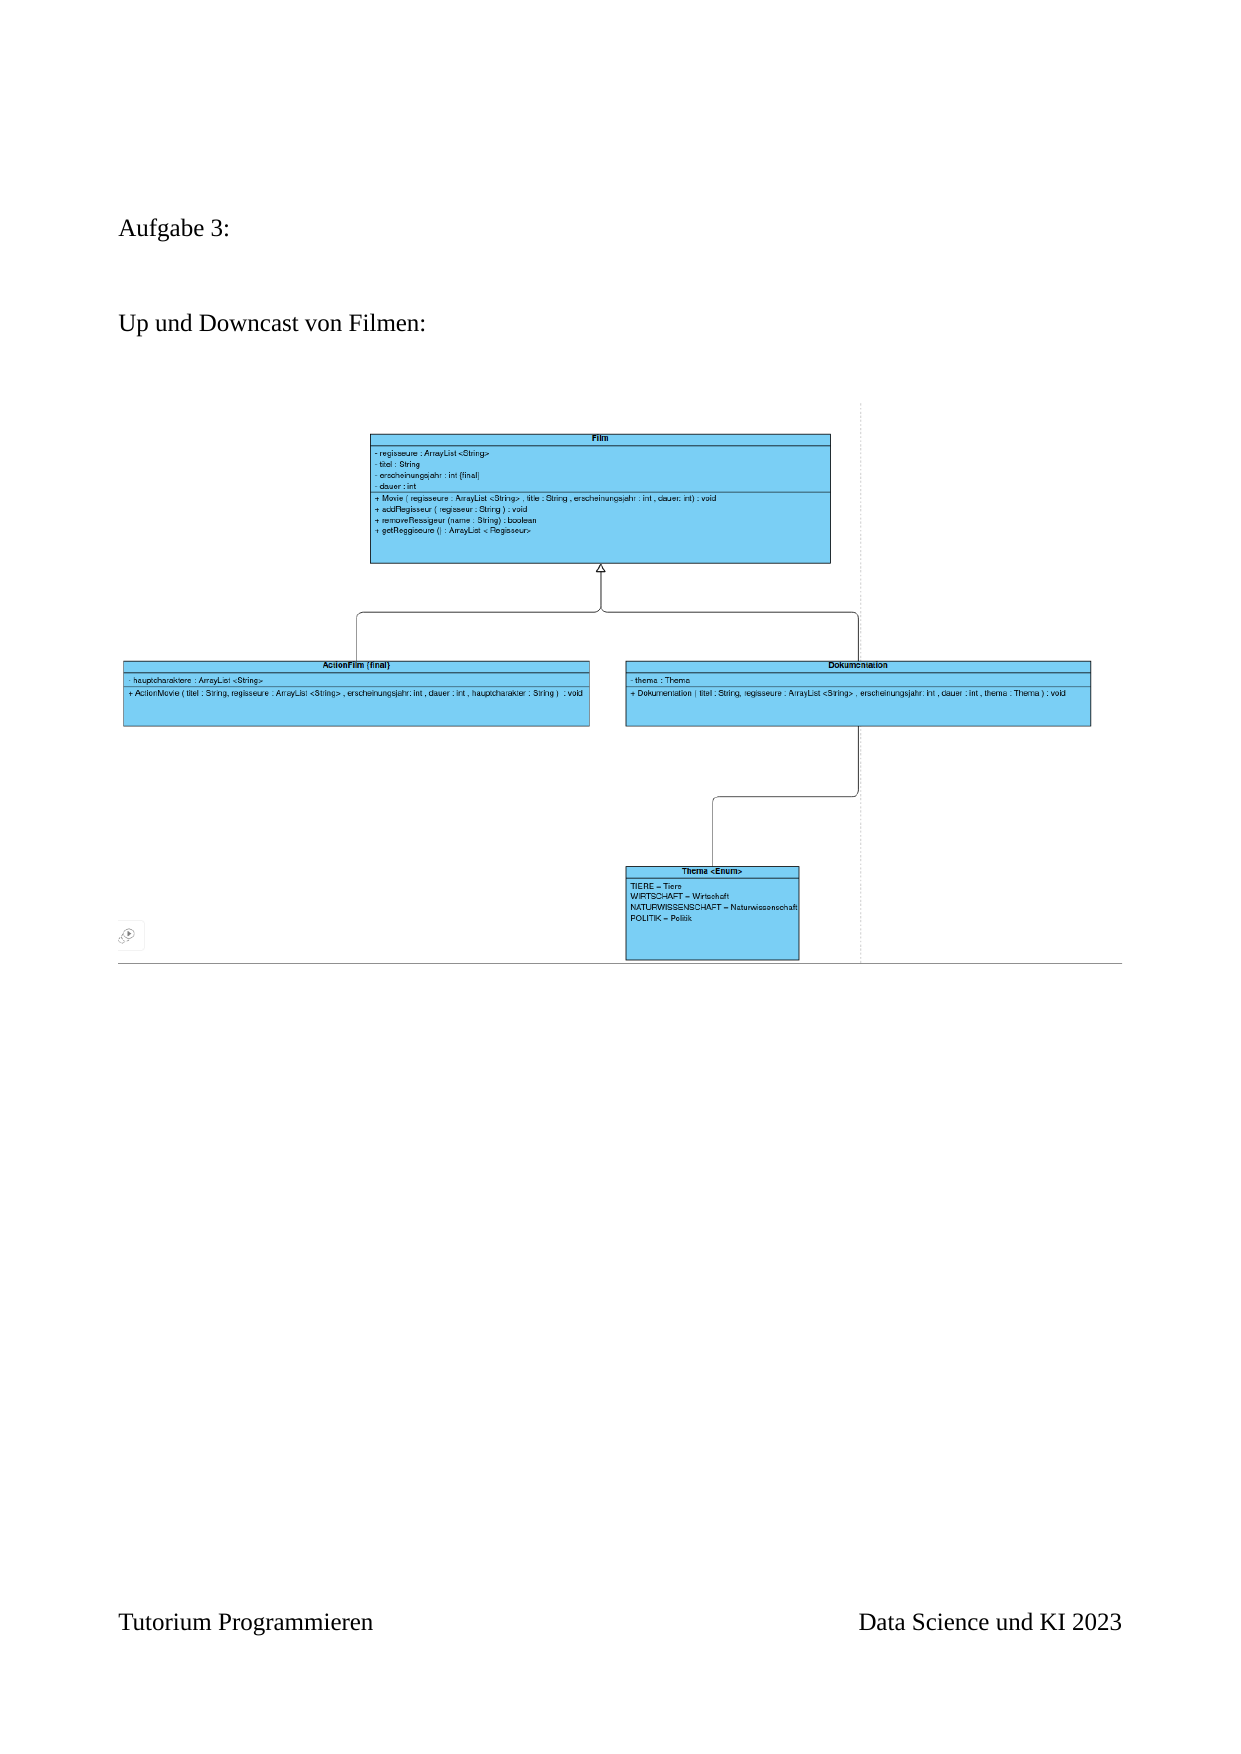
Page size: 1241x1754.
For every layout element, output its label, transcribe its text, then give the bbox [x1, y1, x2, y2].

picture [118, 403, 1123, 964]
text Aufgabe 3: [118, 213, 1122, 242]
text Up und Downcast von Filmen: [118, 308, 1122, 337]
